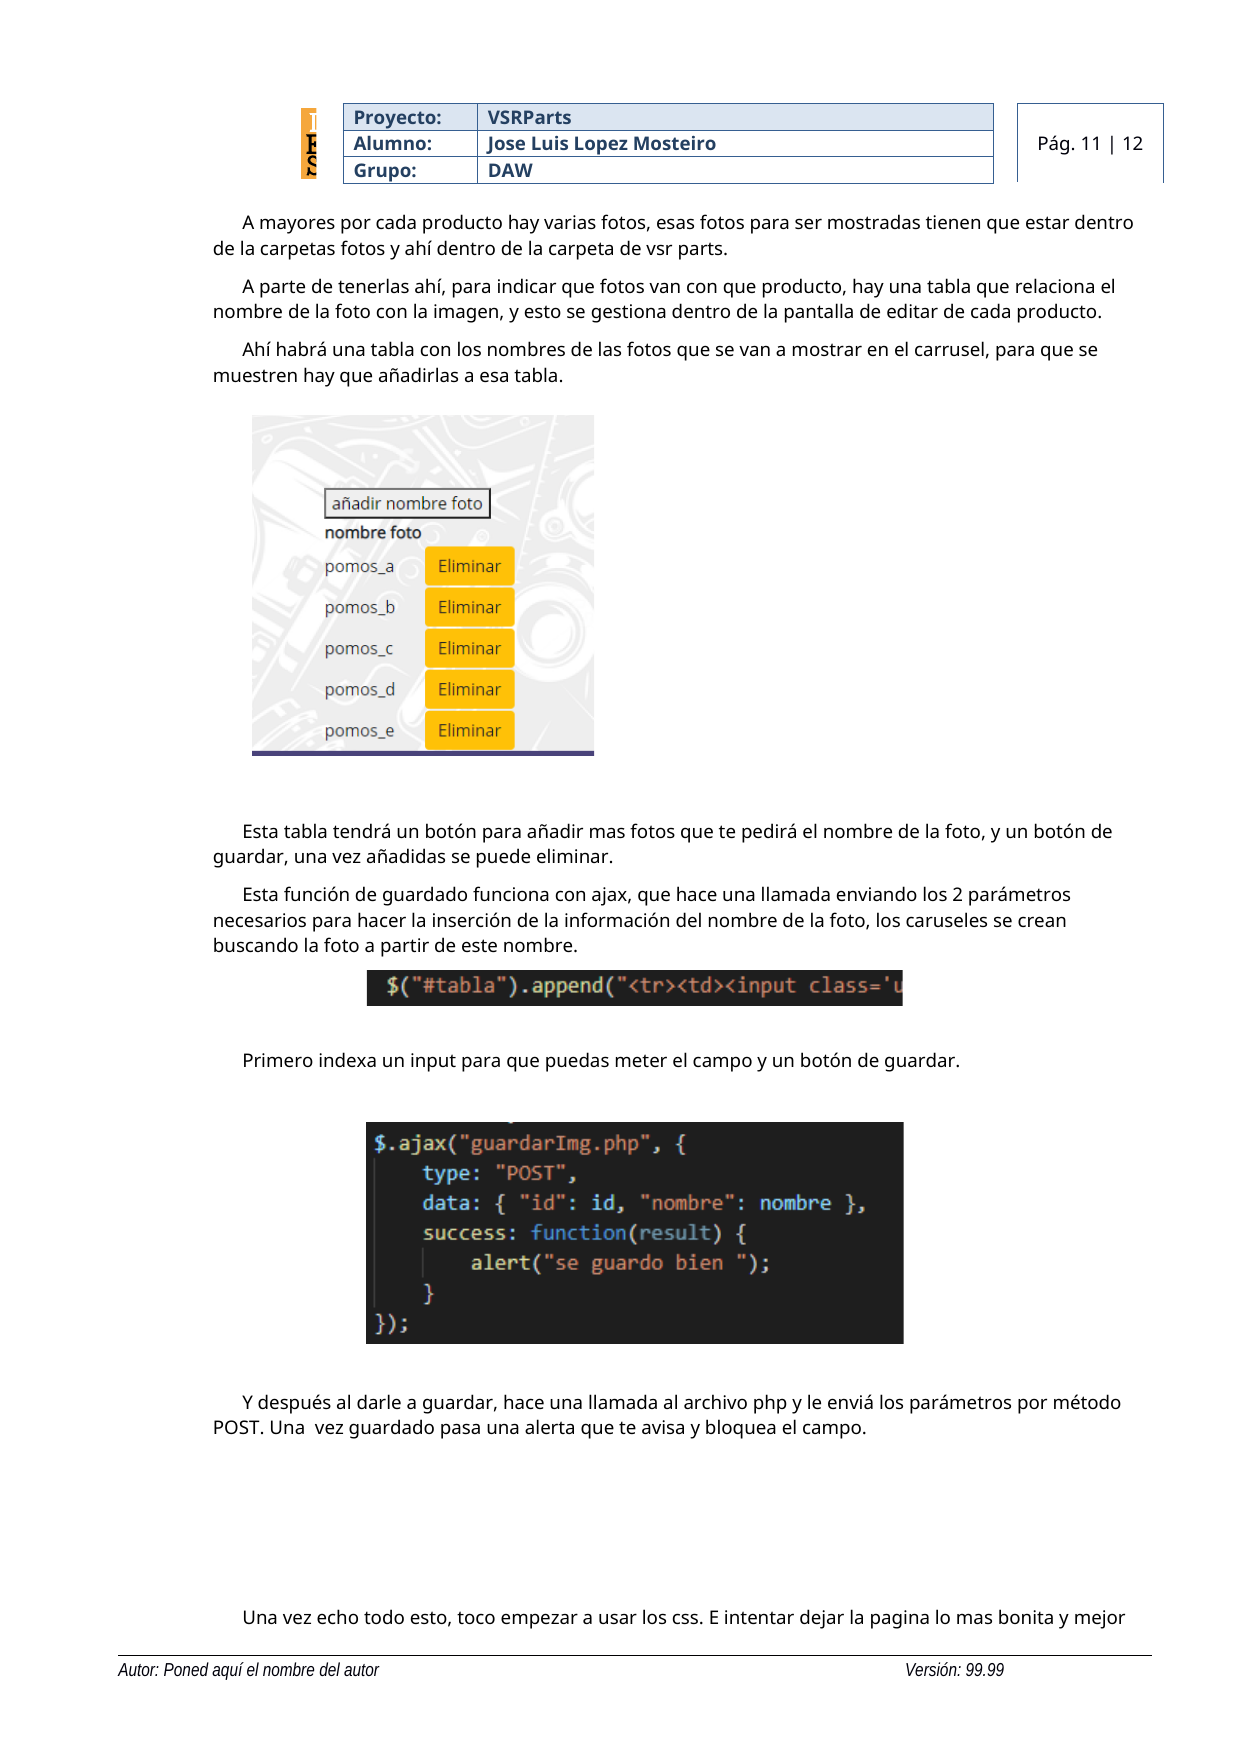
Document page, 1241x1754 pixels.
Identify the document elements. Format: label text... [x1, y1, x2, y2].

picture [252, 415, 595, 756]
picture [301, 108, 317, 179]
text Una vez echo todo esto, toco empezar a usar los css. E intentar dejar la pagina lo mas bonita y mejor [213, 1605, 1152, 1630]
text Esta función de guardado funciona con ajax, que hace una llamada enviando los 2 parámetros necesarios para hacer la inserción de la información del nombre de la foto, los caruseles se crean buscando la foto a partir de este nombre. [213, 882, 1152, 958]
text Esta tabla tendrá un botón para añadir mas fotos que te pedirá el nombre de la foto, y un botón de guardar, una vez añadidas se puede eliminar. [213, 818, 1152, 869]
text Y después al darle a guardar, hace una llamada al archivo php y le enviá los parámetros por método POST. Una vez guardado pasa una alerta que te avisa y bloquea el campo. [213, 1389, 1152, 1440]
picture [366, 970, 903, 1006]
text Ahí habrá una tabla con los nombres de las fotos que se van a mostrar en el carrusel, para que se muestren hay que añadirlas a esa tabla. [213, 336, 1152, 387]
picture [366, 1122, 904, 1344]
text A parte de tenerlas ahí, para indicar que fotos van con que producto, hay una tabla que relaciona el nombre de la foto con la imagen, y esto se gestiona dentro de la pantalla de editar de cada producto. [213, 273, 1152, 324]
text A mayores por cada producto hay varias fotos, esas fotos para ser mostradas tienen que estar dentro de la carpetas fotos y ahí dentro de la carpeta de vsr parts. [213, 209, 1152, 260]
text Primero indexa un input para que puedas meter el campo y un botón de guardar. [213, 1047, 1152, 1072]
